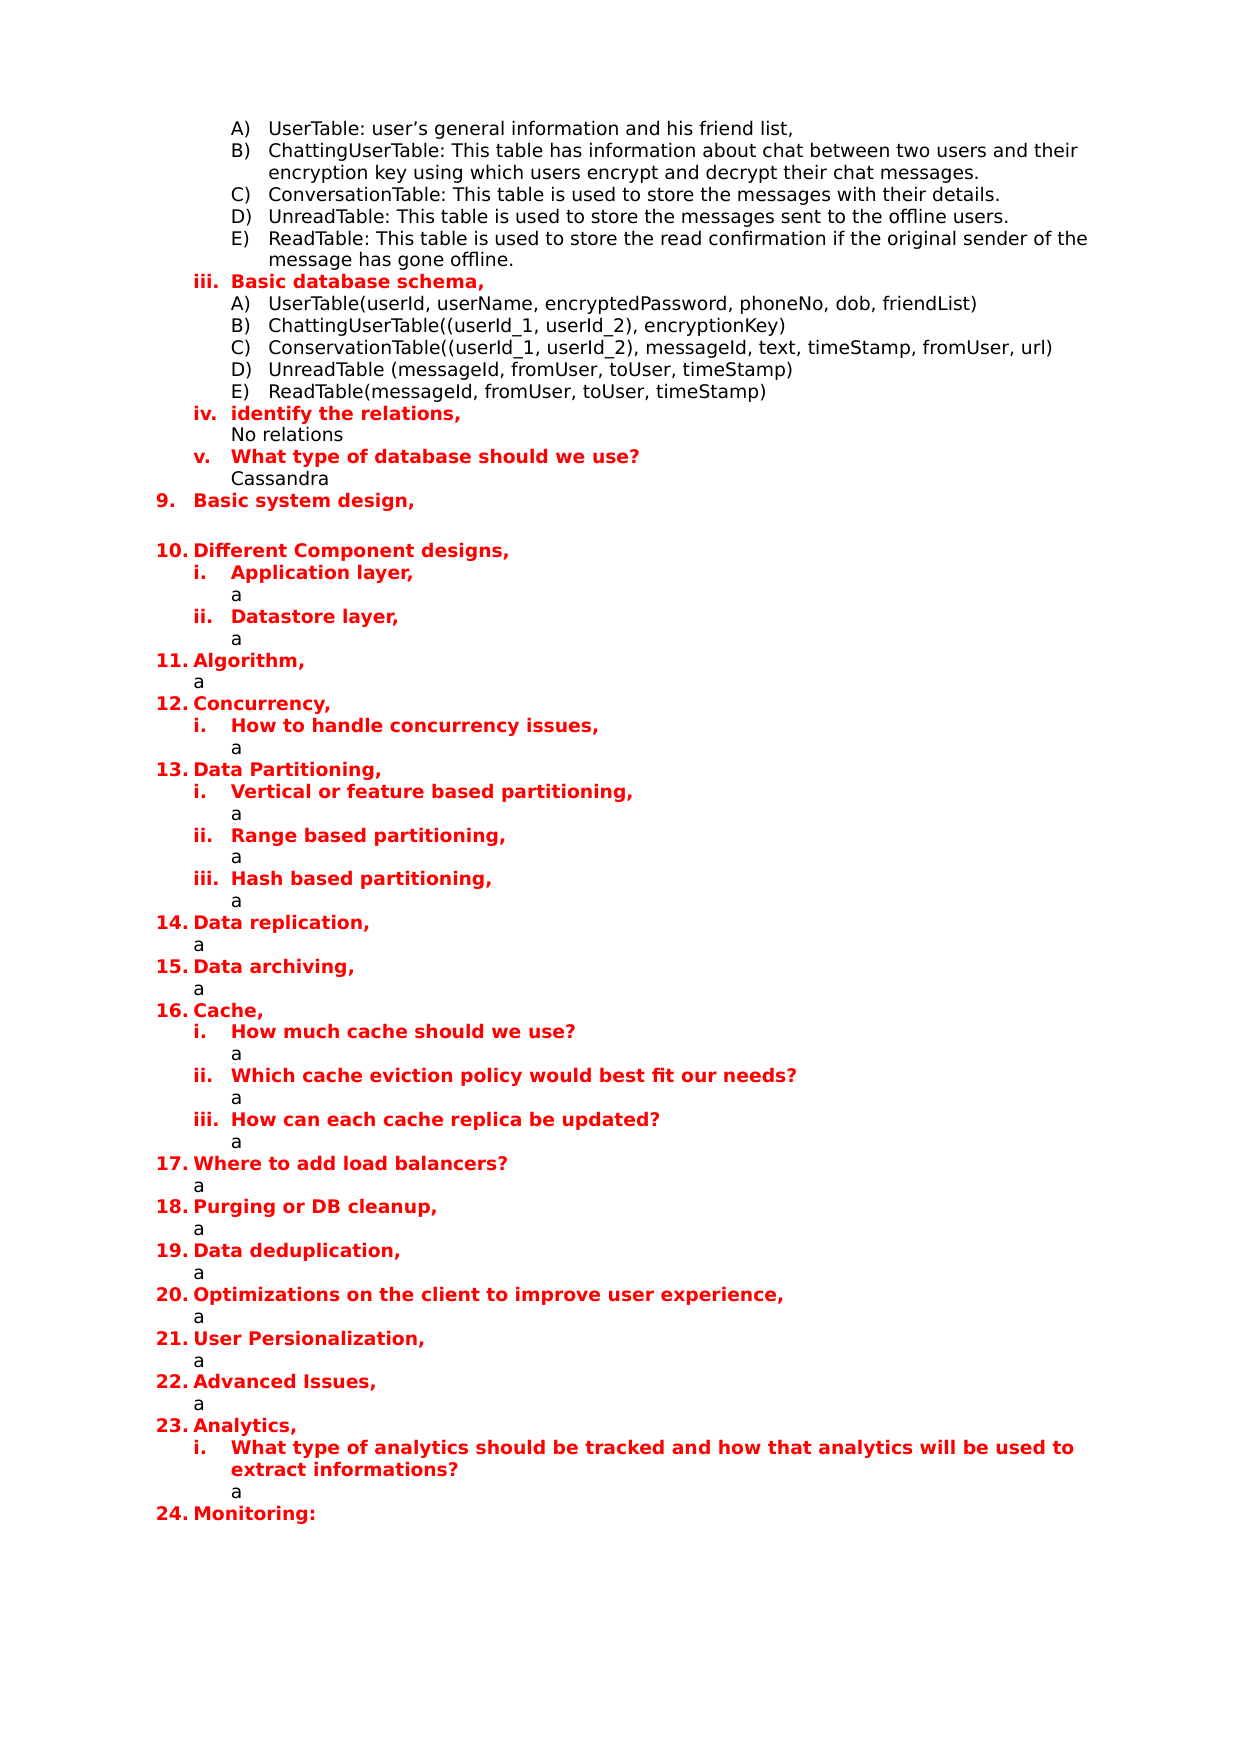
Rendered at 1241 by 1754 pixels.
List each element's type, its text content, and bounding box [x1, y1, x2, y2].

list a [193, 803, 1122, 824]
list How much cache should we use? [193, 1021, 1122, 1043]
list a [193, 584, 1122, 606]
list a [156, 671, 1122, 693]
list Algorithm, [156, 649, 1122, 671]
list a [193, 1131, 1122, 1153]
list a [156, 1349, 1122, 1371]
list ReadTable(messageId, fromUser, toUser, timeStamp) [231, 381, 1122, 402]
list Hash based partitioning, [193, 868, 1122, 890]
list a [193, 1087, 1122, 1109]
list Datastore layer, [193, 606, 1122, 628]
list ConservationTable((userId_1, userId_2), messageId, text, timeStamp, fromUser, url) [231, 337, 1122, 359]
list UserTable: user’s general information and his friend list, [231, 118, 1122, 140]
list Vertical or feature based partitioning, [193, 781, 1122, 803]
list Analytics, [156, 1415, 1122, 1437]
list How to handle concurrency issues, [193, 715, 1122, 737]
list Application layer, [193, 562, 1122, 584]
list Cassandra [193, 468, 1122, 490]
list a [193, 890, 1122, 912]
list Data replication, [156, 912, 1122, 934]
list a [193, 737, 1122, 759]
list Concurrency, [156, 693, 1122, 715]
list ConversationTable: This table is used to store the messages with their details. [231, 184, 1122, 206]
list Different Component designs, [156, 540, 1122, 562]
list ChattingUserTable((userId_1, userId_2), encryptionKey) [231, 315, 1122, 337]
list Range based partitioning, [193, 824, 1122, 846]
list a [156, 1174, 1122, 1196]
list UnreadTable (messageId, fromUser, toUser, timeStamp) [231, 359, 1122, 381]
list a [193, 628, 1122, 649]
list How can each cache replica be updated? [193, 1109, 1122, 1131]
list What type of analytics should be tracked and how that analytics will be used to extract informations? [193, 1437, 1122, 1481]
list a [193, 1481, 1122, 1503]
list UnreadTable: This table is used to store the messages sent to the offline users. [231, 206, 1122, 227]
list a [156, 934, 1122, 956]
list Which cache eviction policy would best fit our needs? [193, 1065, 1122, 1087]
list Cache, [156, 999, 1122, 1021]
list a [156, 1218, 1122, 1240]
list Monitoring: [156, 1503, 1122, 1524]
list ChattingUserTable: This table has information about chat between two users and their encryption key using which users encrypt and decrypt their chat messages. [231, 140, 1122, 184]
list Purging or DB cleanup, [156, 1196, 1122, 1218]
list a [156, 1306, 1122, 1328]
list a [193, 1043, 1122, 1065]
list Data archiving, [156, 956, 1122, 978]
list What type of database should we use? [193, 446, 1122, 468]
list UserTable(userId, userName, encryptedPassword, phoneNo, dob, friendList) [231, 293, 1122, 315]
list Basic system design, [156, 490, 1122, 512]
list Basic database schema, [193, 271, 1122, 293]
list Data deduplication, [156, 1240, 1122, 1262]
list ReadTable: This table is used to store the read confirmation if the original sender of the message has gone offline. [231, 227, 1122, 271]
list a [193, 846, 1122, 868]
list No relations [193, 424, 1122, 446]
list Where to add load balancers? [156, 1153, 1122, 1174]
list Optimizations on the client to improve user experience, [156, 1284, 1122, 1306]
list a [156, 1262, 1122, 1284]
list Data Partitioning, [156, 759, 1122, 781]
list a [156, 1393, 1122, 1415]
list Advanced Issues, [156, 1371, 1122, 1393]
list User Persionalization, [156, 1328, 1122, 1349]
list a [156, 978, 1122, 999]
list identify the relations, [193, 402, 1122, 424]
